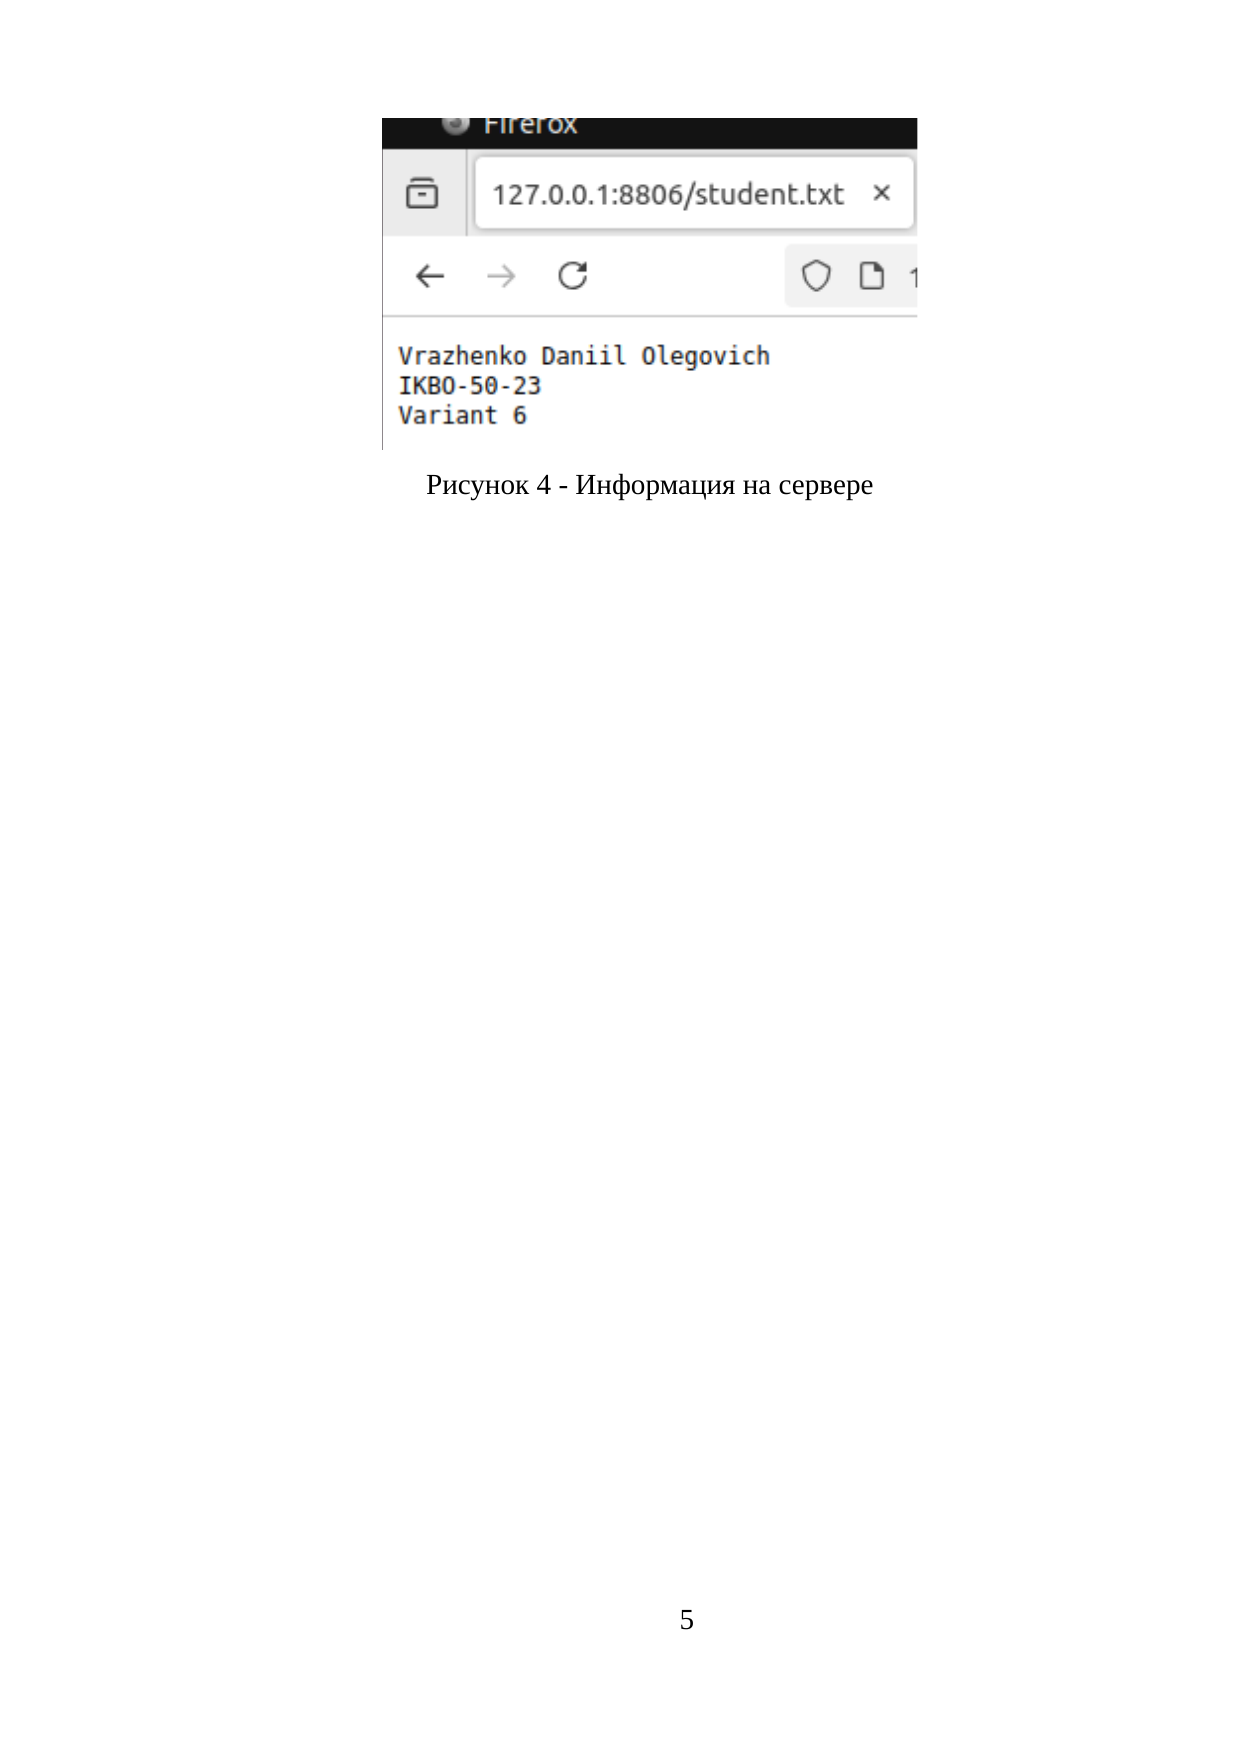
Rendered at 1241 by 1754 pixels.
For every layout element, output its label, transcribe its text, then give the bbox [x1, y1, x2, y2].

text Рисунок 4 - Информация на сервере [382, 450, 917, 500]
picture [382, 118, 918, 450]
